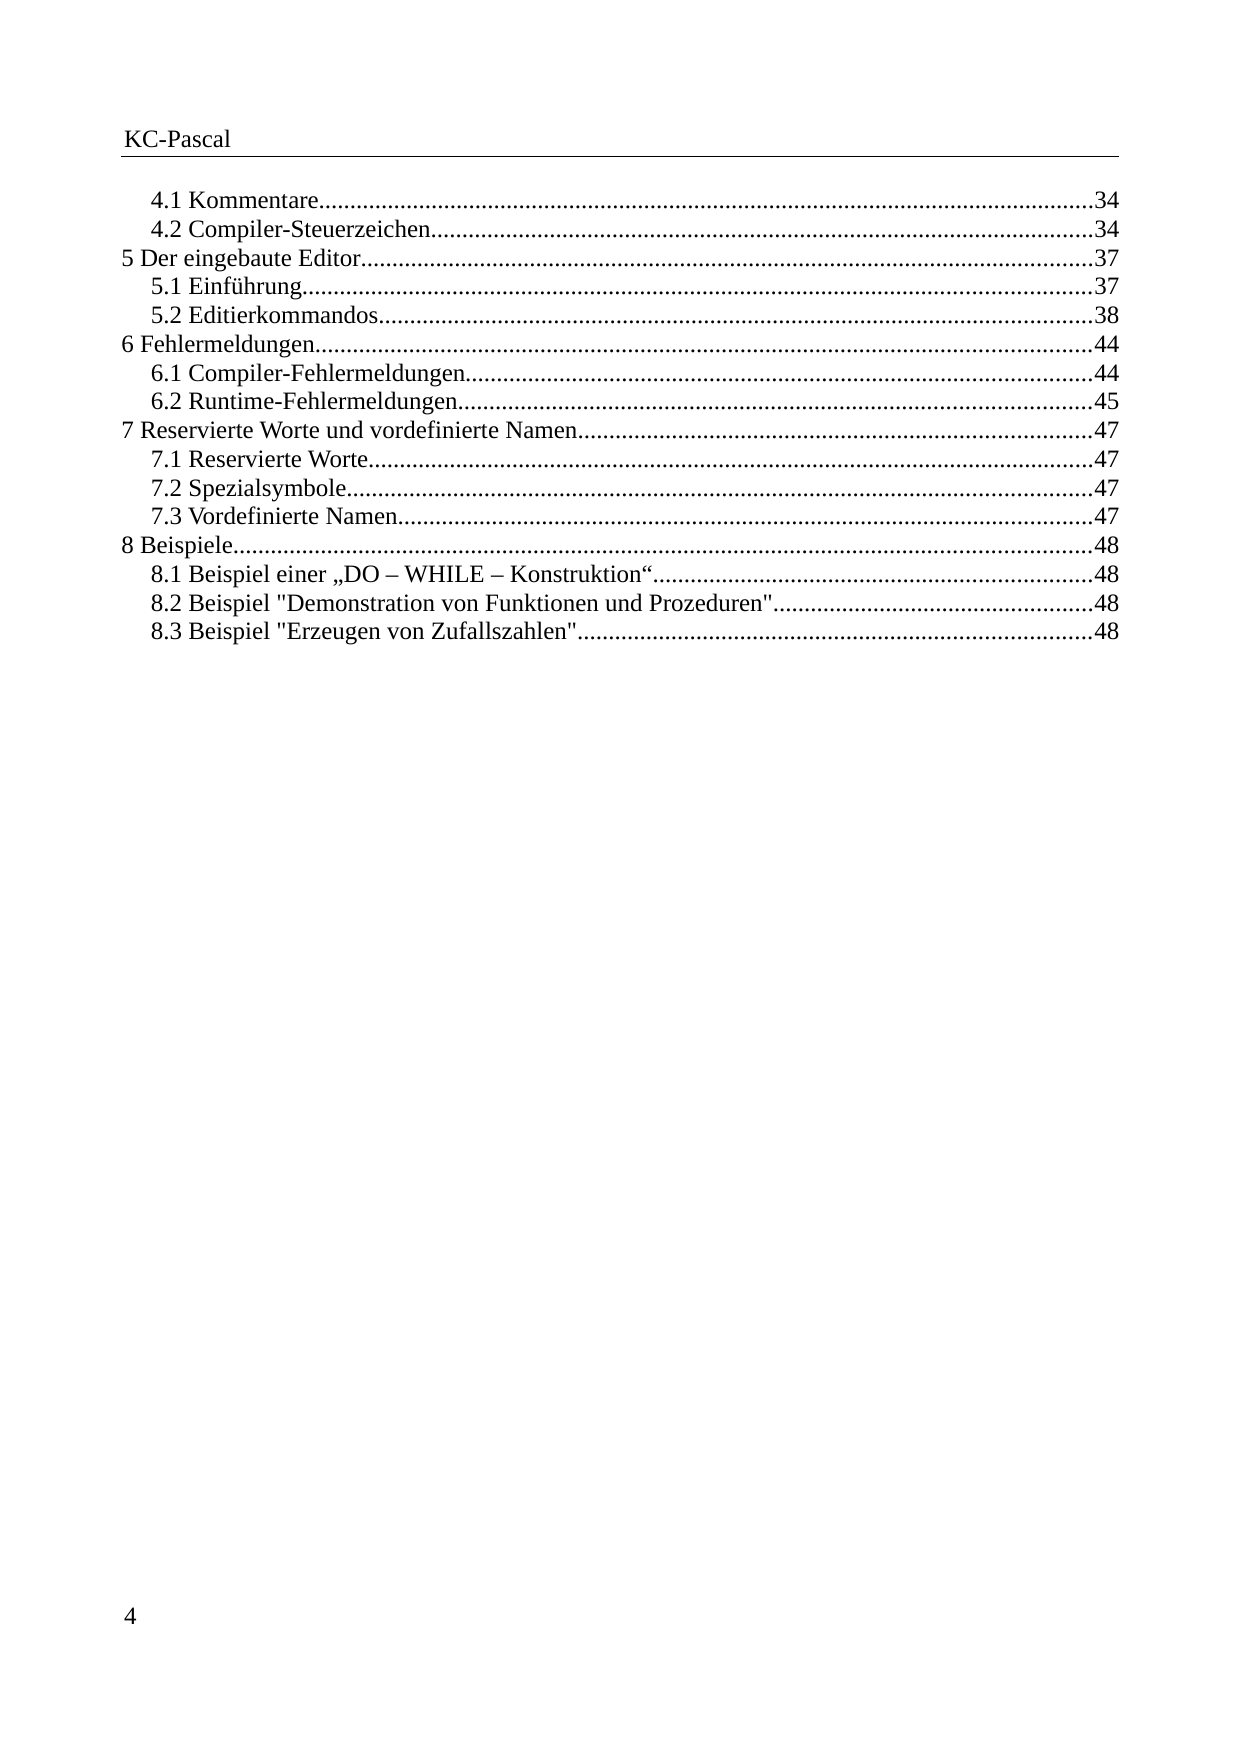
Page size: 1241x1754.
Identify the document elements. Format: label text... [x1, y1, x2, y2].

text 7 Reservierte Worte und vordefinierte Namen 47 [121, 415, 1119, 444]
text 8.1 Beispiel einer „DO – WHILE – Konstruktion“ 48 [151, 559, 1119, 588]
text 6 Fehlermeldungen 44 [121, 329, 1119, 358]
text 7.3 Vordefinierte Namen 47 [151, 501, 1119, 530]
text 4.1 Kommentare 34 [151, 185, 1119, 214]
text 5.1 Einführung 37 [151, 271, 1119, 300]
text 6.1 Compiler-Fehlermeldungen 44 [151, 358, 1119, 386]
text 8 Beispiele 48 [121, 530, 1119, 559]
text 8.2 Beispiel "Demonstration von Funktionen und Prozeduren" 48 [151, 588, 1119, 616]
text 7.2 Spezialsymbole 47 [151, 473, 1119, 501]
text 5.2 Editierkommandos 38 [151, 300, 1119, 329]
text 6.2 Runtime-Fehlermeldungen 45 [151, 386, 1119, 415]
text 4.2 Compiler-Steuerzeichen 34 [151, 214, 1119, 243]
text 7.1 Reservierte Worte 47 [151, 444, 1119, 473]
text 8.3 Beispiel "Erzeugen von Zufallszahlen" 48 [151, 616, 1119, 645]
text 5 Der eingebaute Editor 37 [121, 243, 1119, 271]
